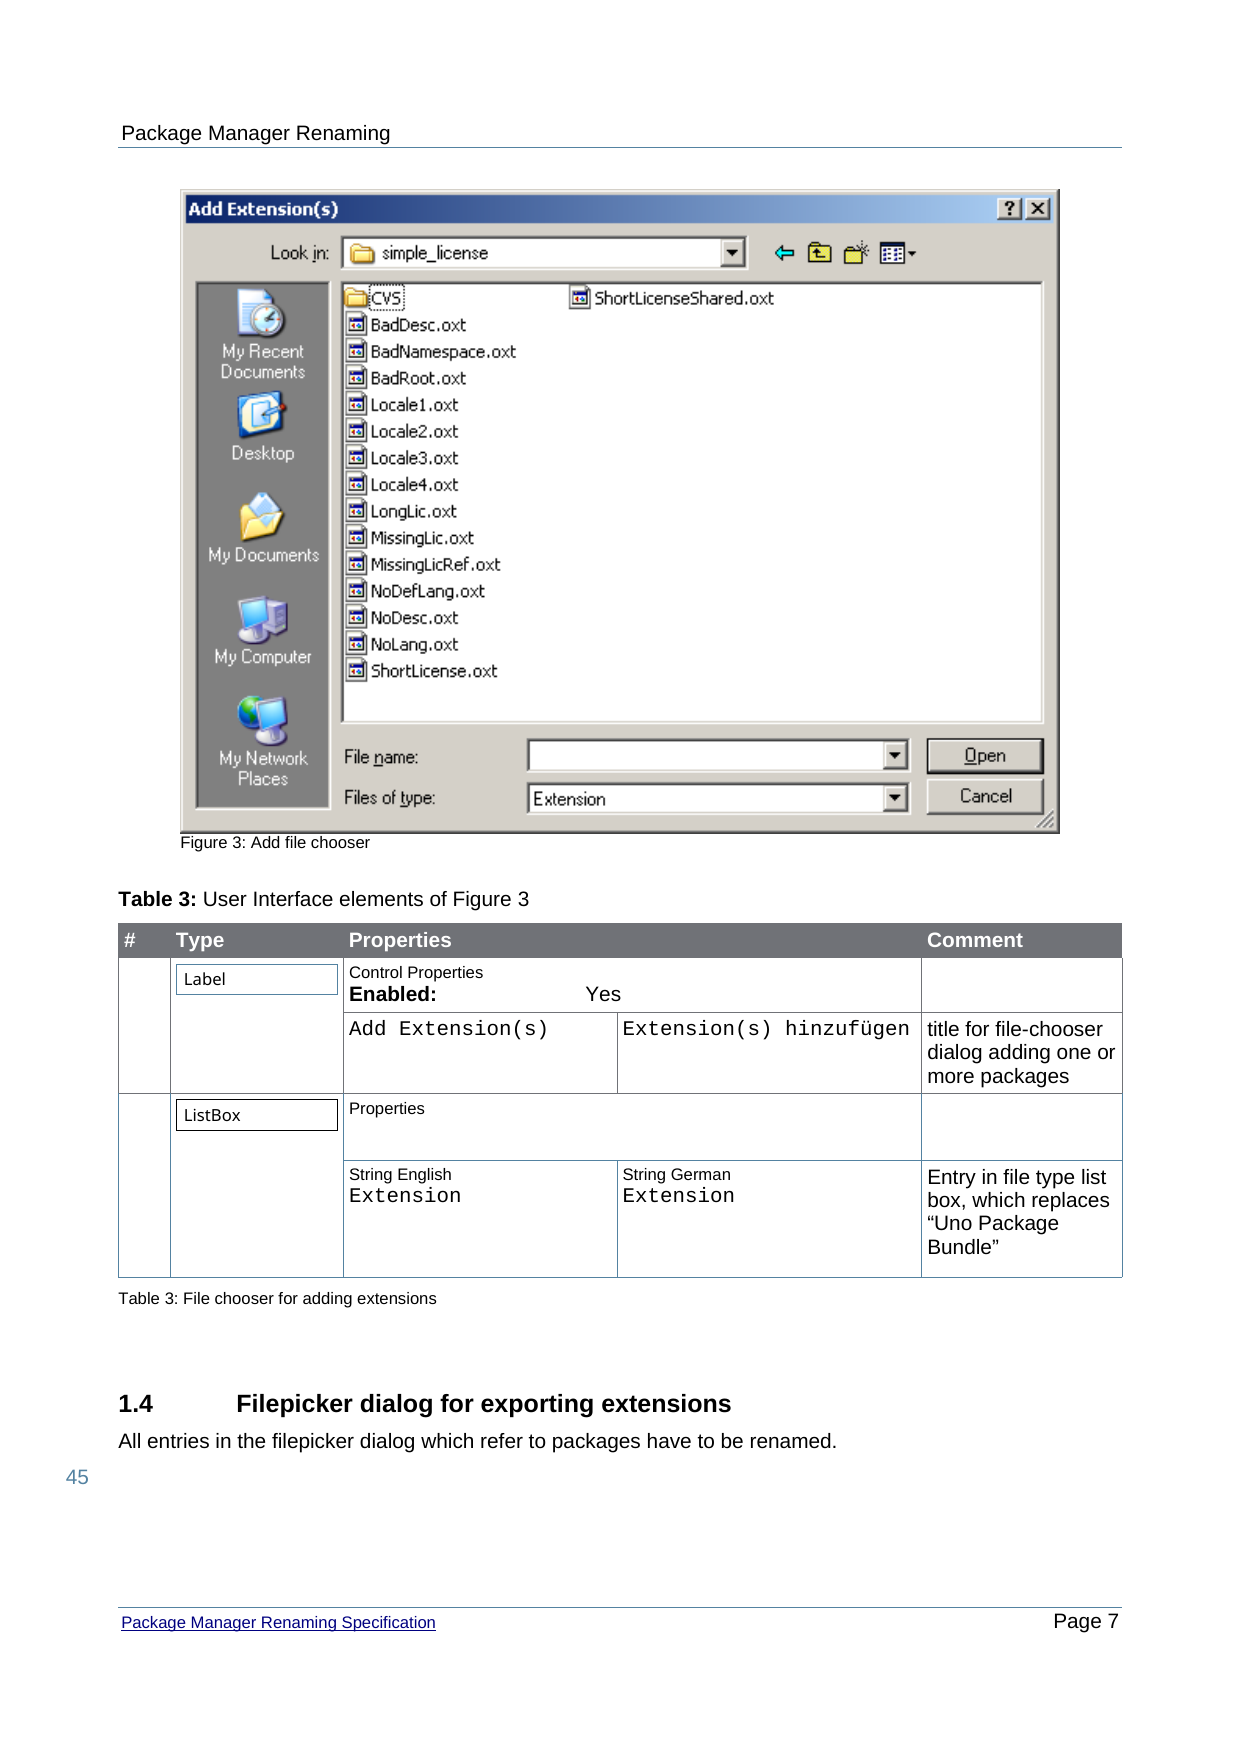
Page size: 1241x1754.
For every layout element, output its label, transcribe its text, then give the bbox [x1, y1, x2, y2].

table_cell Extension(s) hinzufügen [618, 1013, 921, 1093]
table_header [922, 1094, 1122, 1160]
table_cell String English Extension [344, 1161, 617, 1277]
text Table 3: File chooser for adding extensions [118, 1289, 1122, 1308]
table_cell String German Extension [618, 1161, 921, 1277]
table_cell <#> [119, 1094, 170, 1277]
table_cell Entry in file type list box, which replaces “Uno Package Bundle” [922, 1161, 1122, 1277]
table_header [922, 958, 1122, 1012]
table_cell [171, 958, 343, 1093]
text All entries in the filepicker dialog which refer to packages have to be renamed. [118, 1429, 1122, 1453]
table_cell title for file-chooser dialog adding one or more packages [922, 1013, 1122, 1093]
table_header Comment [921, 923, 1122, 958]
table_cell [171, 1094, 343, 1277]
subtitle Filepicker dialog for exporting extensions [118, 1390, 1122, 1418]
table_header Properties [344, 1094, 921, 1160]
text Table 3: User Interface elements of Figure 3 [118, 887, 1122, 911]
table_cell <#> [119, 958, 170, 1093]
table_cell Add Extension(s) [344, 1013, 617, 1093]
table_header Control Properties Enabled: Yes [344, 958, 921, 1012]
table_header Properties [343, 923, 921, 958]
table_header # [118, 923, 170, 958]
table_header Type [170, 923, 343, 958]
text Figure 3: Add file chooser [180, 834, 1060, 852]
picture [180, 189, 1060, 834]
